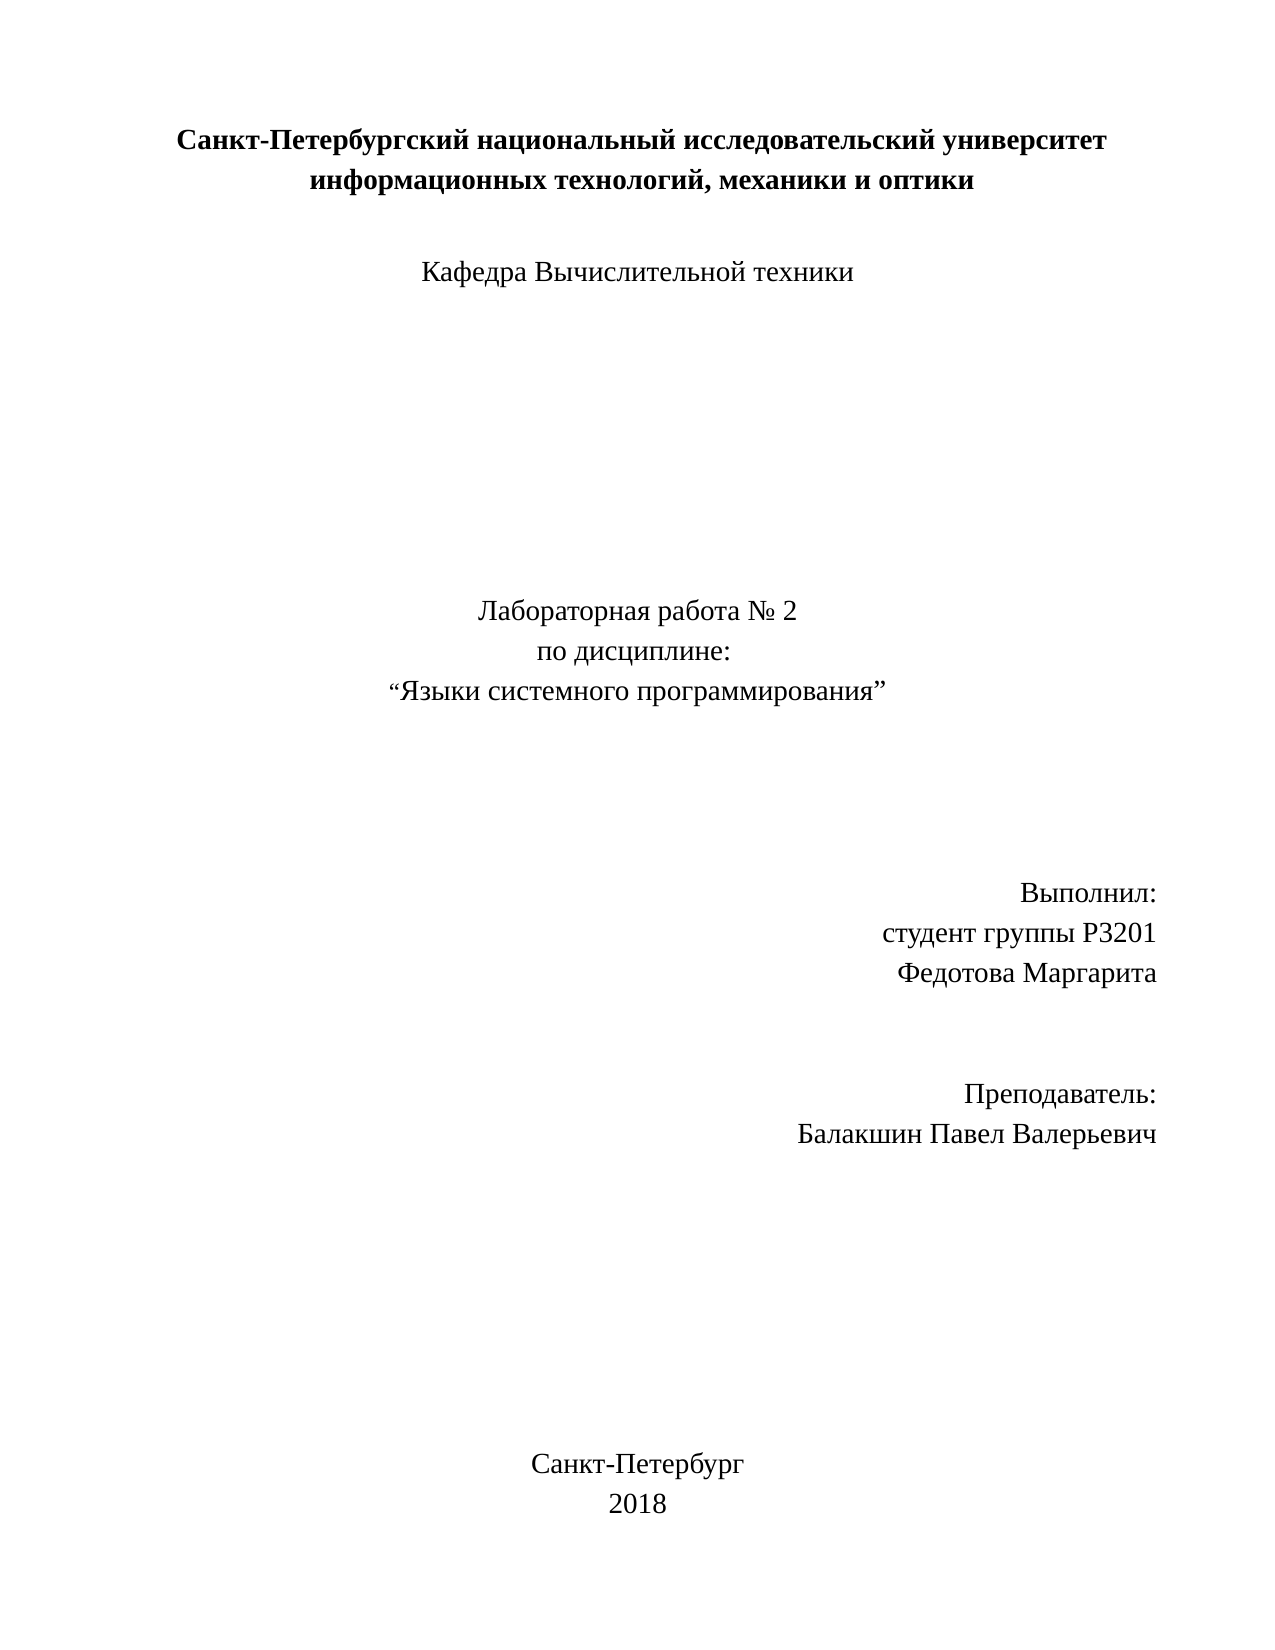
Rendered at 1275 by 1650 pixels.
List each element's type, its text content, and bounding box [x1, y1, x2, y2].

text 2018 [118, 1486, 1157, 1519]
text Выполнил: [118, 875, 1157, 908]
text Преподаватель: [118, 1076, 1157, 1109]
text по дисциплине: [118, 633, 1157, 667]
text Санкт-Петербургский национальный исследовательский университет информационных технологий, механики и оптики [136, 122, 1148, 196]
text студент группы Р3201 [118, 915, 1157, 948]
text Санкт-Петербург [118, 1446, 1157, 1479]
text Балакшин Павел Валерьевич [118, 1116, 1157, 1150]
text Кафедра Вычислительной техники [118, 254, 1157, 288]
text Лабораторная работа № 2 [118, 593, 1157, 626]
text “Языки системного программирования” [118, 673, 1157, 707]
text Федотова Маргарита [118, 955, 1157, 989]
